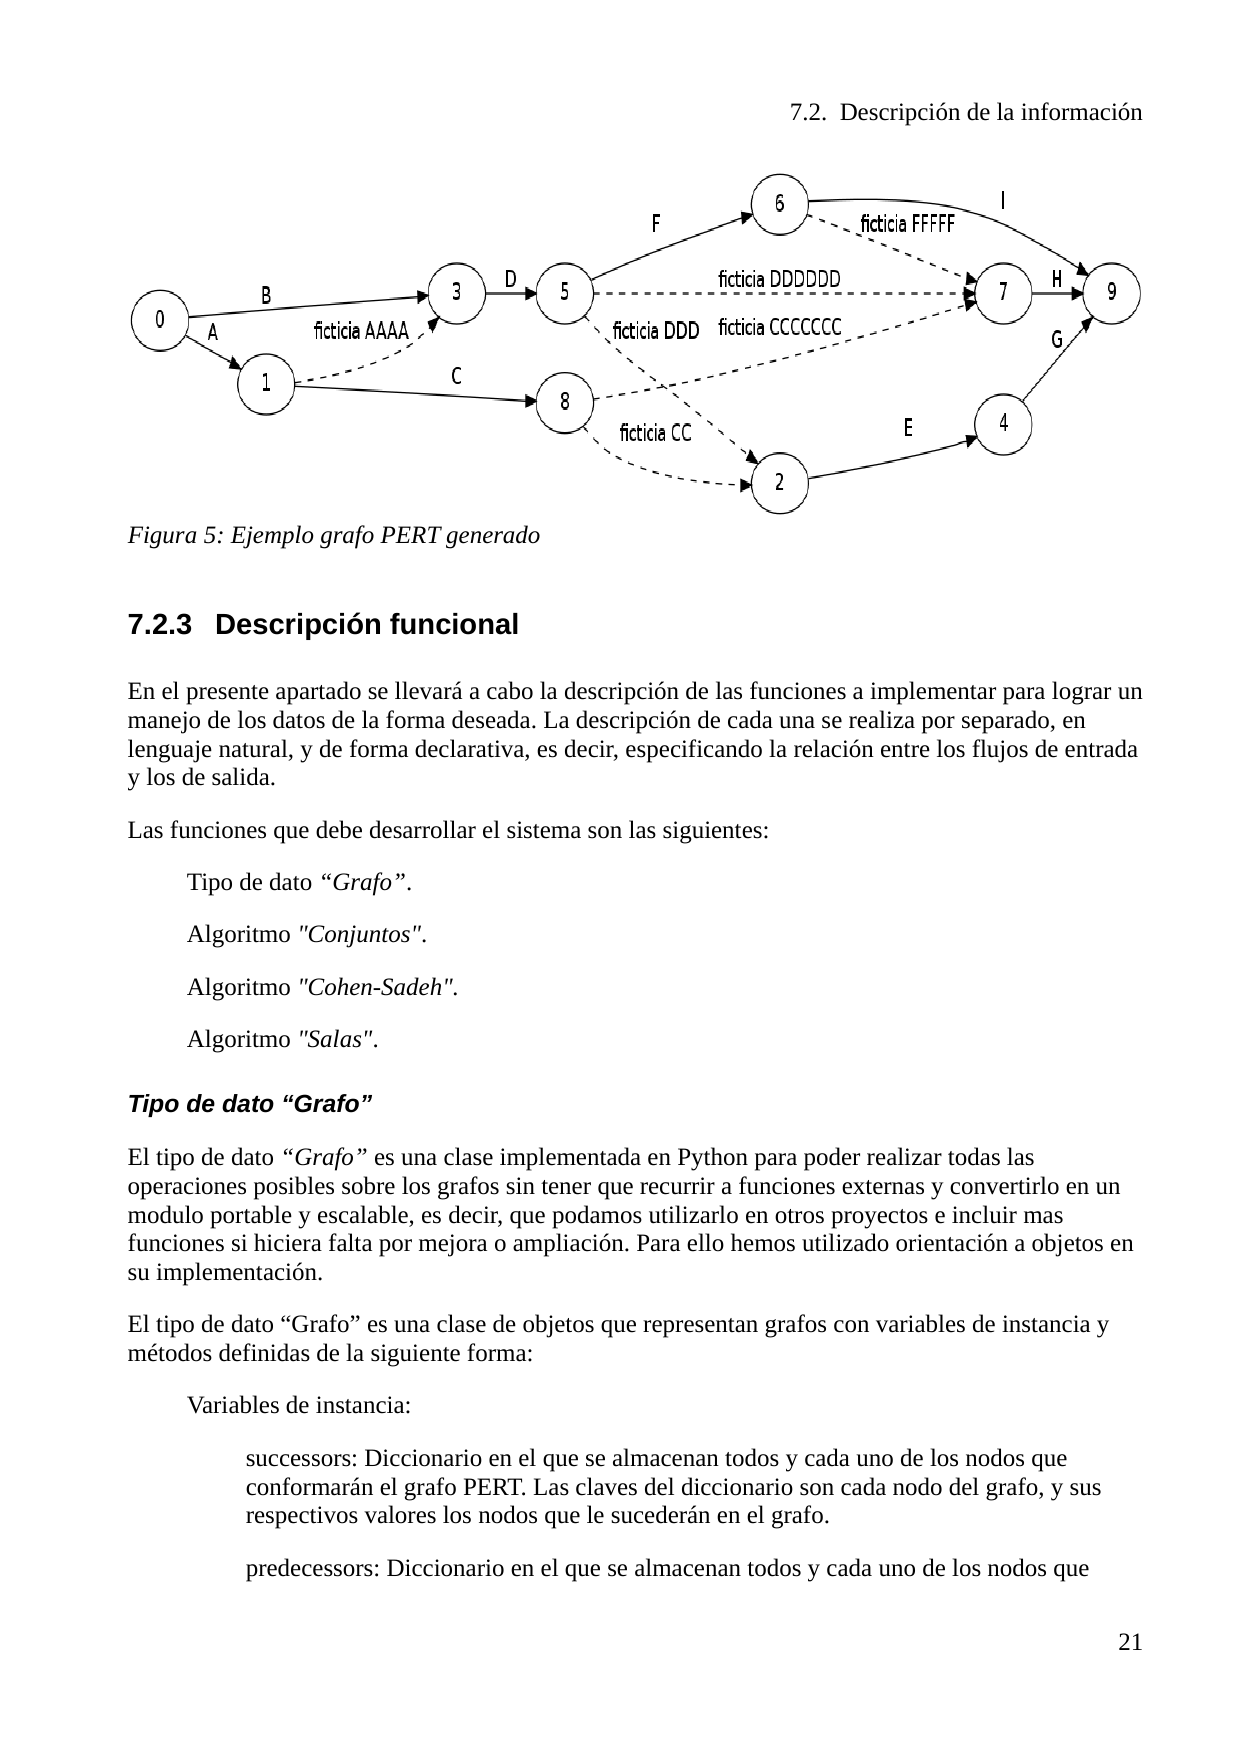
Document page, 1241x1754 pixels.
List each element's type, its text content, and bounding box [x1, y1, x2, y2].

text Figura 5: Ejemplo grafo PERT generado [128, 521, 1143, 549]
subtitle Descripción funcional [127, 607, 1143, 641]
list Algoritmo "Salas". [187, 1024, 1143, 1053]
picture [127, 168, 1144, 521]
list Tipo de dato “Grafo”. [187, 867, 1143, 896]
list Algoritmo "Cohen-Sadeh". [187, 972, 1143, 1000]
text successors: Diccionario en el que se almacenan todos y cada uno de los nodos que conformarán el grafo PERT. Las claves del diccionario son cada nodo del grafo, y sus respectivos valores los nodos que le sucederán en el grafo. [246, 1443, 1143, 1529]
text El tipo de dato “Grafo” es una clase de objetos que representan grafos con variables de instancia y métodos definidas de la siguiente forma: [127, 1309, 1143, 1367]
list Algoritmo "Conjuntos". [187, 919, 1143, 948]
text predecessors: Diccionario en el que se almacenan todos y cada uno de los nodos que [246, 1553, 1143, 1581]
subtitle Tipo de dato “Grafo” [127, 1089, 1143, 1118]
text En el presente apartado se llevará a cabo la descripción de las funciones a implementar para lograr un manejo de los datos de la forma deseada. La descripción de cada una se realiza por separado, en lenguaje natural, y de forma declarativa, es decir, especificando la relación entre los flujos de entrada y los de salida. [127, 676, 1143, 791]
list Variables de instancia: [187, 1391, 1143, 1419]
text El tipo de dato “Grafo” es una clase implementada en Python para poder realizar todas las operaciones posibles sobre los grafos sin tener que recurrir a funciones externas y convertirlo en un modulo portable y escalable, es decir, que podamos utilizarlo en otros proyectos e incluir mas funciones si hiciera falta por mejora o ampliación. Para ello hemos utilizado orientación a objetos en su implementación. [127, 1142, 1143, 1286]
text Las funciones que debe desarrollar el sistema son las siguientes: [127, 815, 1143, 843]
